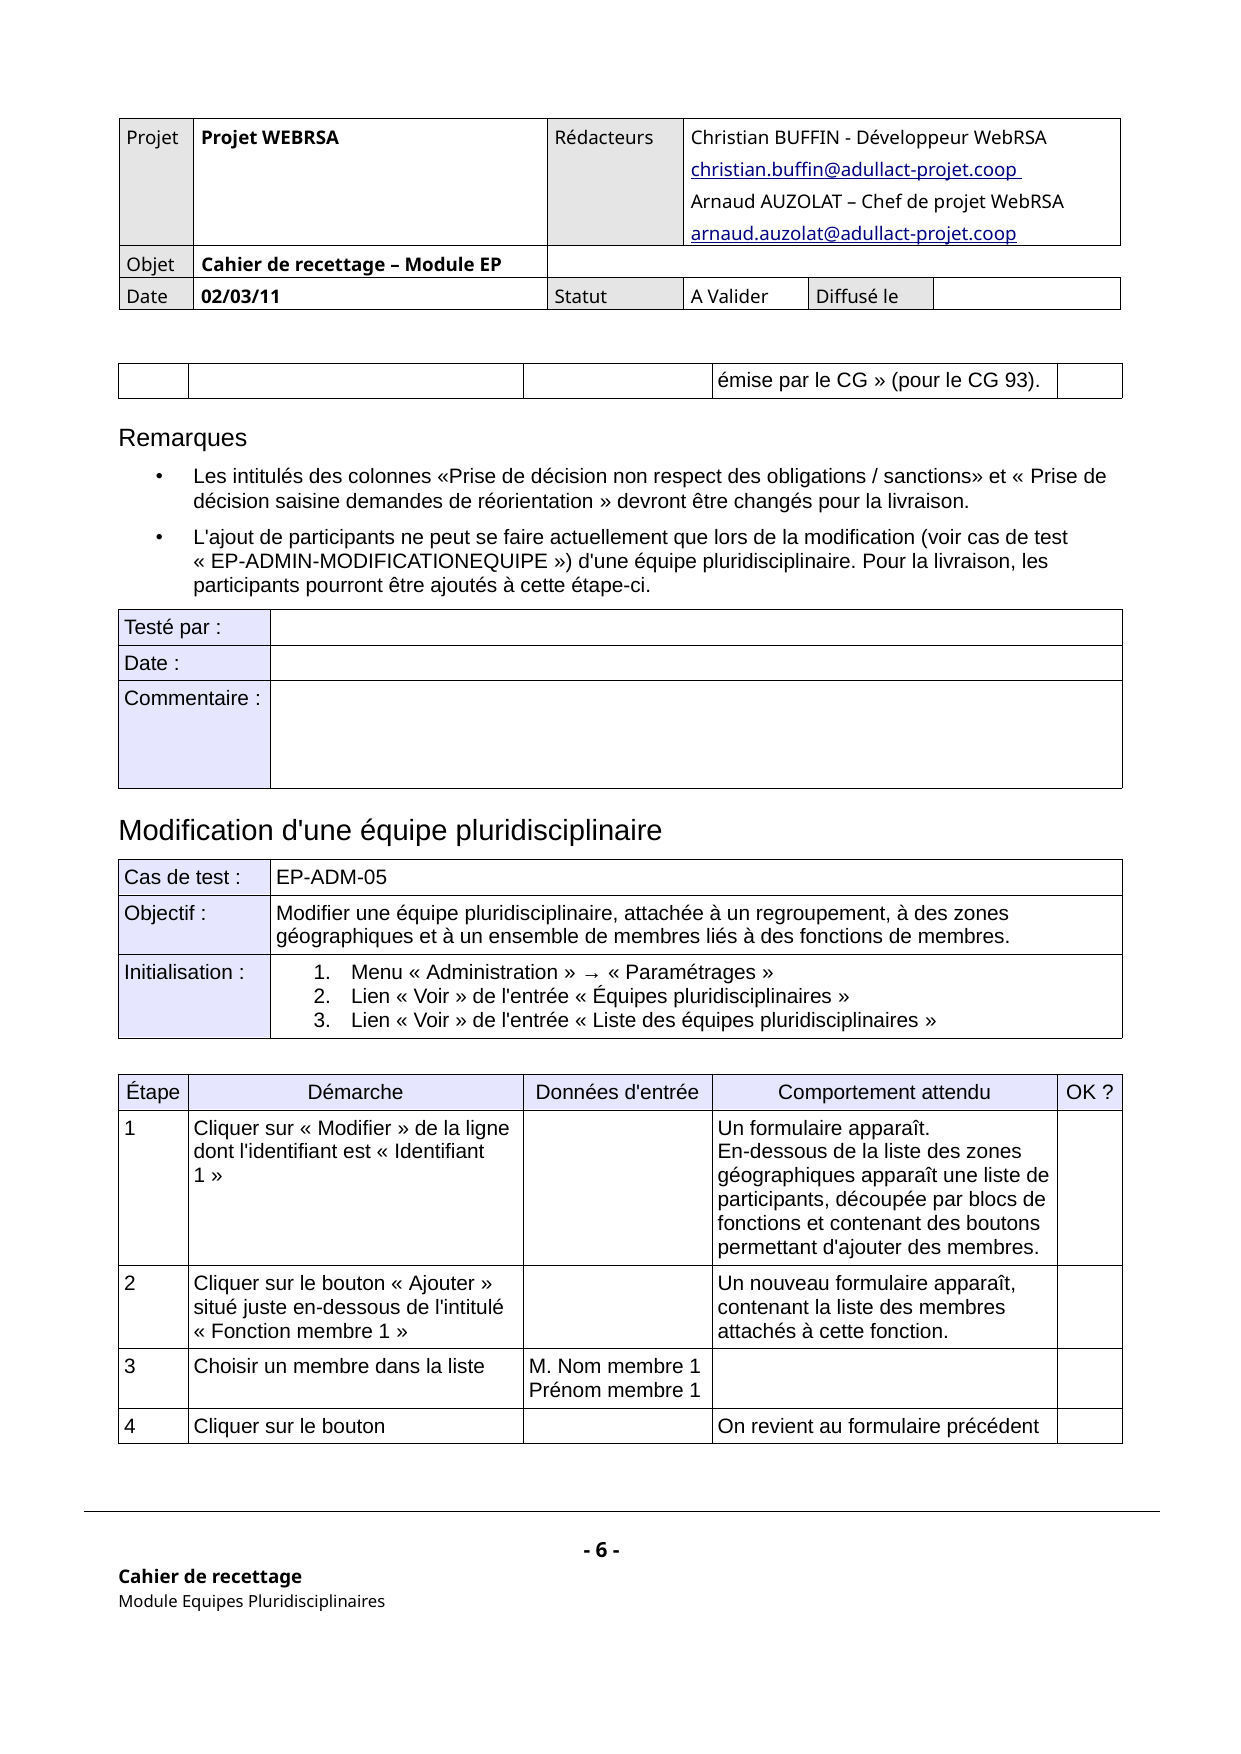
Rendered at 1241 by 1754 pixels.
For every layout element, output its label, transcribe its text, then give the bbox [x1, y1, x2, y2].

table_cell 2 [119, 1266, 188, 1348]
table_cell [1058, 1409, 1122, 1443]
table_cell [271, 646, 1122, 680]
table_cell Cliquer sur le bouton [189, 1409, 523, 1443]
table_cell Un nouveau formulaire apparaît, contenant la liste des membres attachés à cette fonction. [713, 1266, 1057, 1348]
table_cell [524, 1266, 712, 1348]
table_cell [524, 1111, 712, 1265]
table_cell 4 [119, 1409, 188, 1443]
table_cell Menu « Administration » → « Paramétrages » Lien « Voir » de l'entrée « Équipes pluridisciplinaires » Lien « Voir » de l'entrée « Liste des équipes pluridisciplinaires » [271, 955, 1122, 1037]
table_cell [1058, 364, 1122, 398]
table_header Étape [119, 1075, 188, 1109]
table_header Cas de test : [119, 860, 270, 894]
table_cell Modifier une équipe pluridisciplinaire, attachée à un regroupement, à des zones géographiques et à un ensemble de membres liés à des fonctions de membres. [271, 896, 1122, 954]
table_cell émise par le CG » (pour le CG 93). [713, 364, 1057, 398]
table_header EP-ADM-05 [271, 860, 1122, 894]
table_cell [271, 681, 1122, 788]
table_cell M. Nom membre 1 Prénom membre 1 [524, 1349, 712, 1408]
table_cell Un formulaire apparaît. En-dessous de la liste des zones géographiques apparaît une liste de participants, découpée par blocs de fonctions et contenant des boutons permettant d'ajouter des membres. [713, 1111, 1057, 1265]
table_header Démarche [189, 1075, 523, 1109]
table_cell [1058, 1111, 1122, 1265]
table_cell Commentaire : [119, 681, 270, 788]
table_cell [1058, 1349, 1122, 1408]
subtitle Remarques [118, 423, 1122, 452]
table_cell [713, 1349, 1057, 1408]
table_header Testé par : [119, 610, 270, 645]
table_cell [119, 364, 188, 398]
table_cell [189, 364, 523, 398]
subtitle Modification d'une équipe pluridisciplinaire [118, 813, 1122, 846]
table_cell 1 [119, 1111, 188, 1265]
table_cell [524, 1409, 712, 1443]
table_header Données d'entrée [524, 1075, 712, 1109]
list L'ajout de participants ne peut se faire actuellement que lors de la modification (voir cas de test « EP-ADMIN-MODIFICATIONEQUIPE ») d'une équipe pluridisciplinaire. Pour la livraison, les participants pourront être ajoutés à cette étape-ci. [156, 525, 1122, 597]
table_header Comportement attendu [713, 1075, 1057, 1109]
table_cell Initialisation : [119, 955, 270, 1037]
table_cell [1058, 1266, 1122, 1348]
table_header OK ? [1058, 1075, 1122, 1109]
list Les intitulés des colonnes «Prise de décision non respect des obligations / sanctions» et « Prise de décision saisine demandes de réorientation » devront être changés pour la livraison. [156, 464, 1122, 512]
table_cell Choisir un membre dans la liste [189, 1349, 523, 1408]
table_cell Cliquer sur le bouton « Ajouter » situé juste en-dessous de l'intitulé « Fonction membre 1 » [189, 1266, 523, 1348]
table_cell Cliquer sur « Modifier » de la ligne dont l'identifiant est « Identifiant 1 » [189, 1111, 523, 1265]
table_cell Objectif : [119, 896, 270, 954]
table_cell 3 [119, 1349, 188, 1408]
table_cell Date : [119, 646, 270, 680]
table_cell On revient au formulaire précédent [713, 1409, 1057, 1443]
table_cell [524, 364, 712, 398]
table_header [271, 610, 1122, 645]
